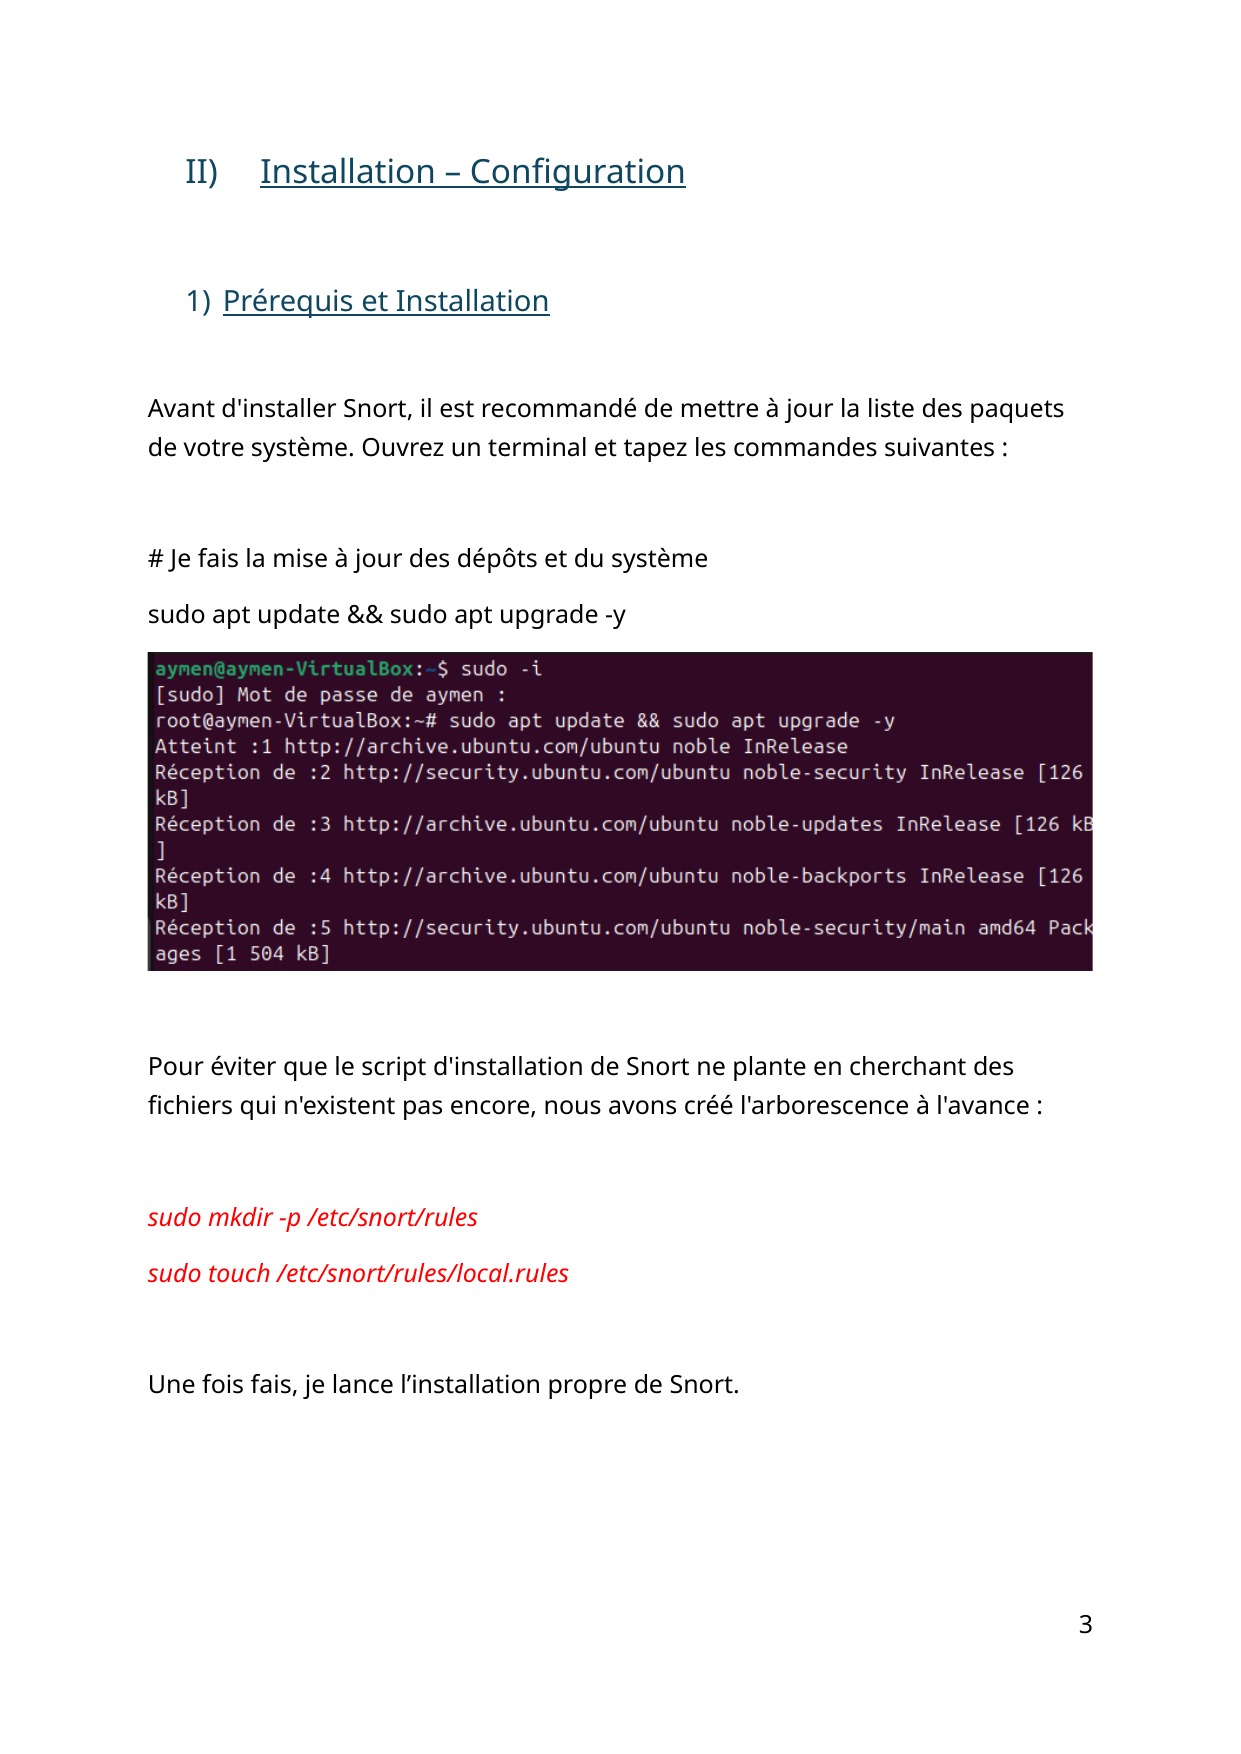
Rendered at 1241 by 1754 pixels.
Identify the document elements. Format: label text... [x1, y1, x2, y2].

text sudo touch /etc/snort/rules/local.rules [148, 1255, 1093, 1289]
text Une fois fais, je lance l’installation propre de Snort. [148, 1367, 1093, 1401]
list Prérequis et Installation [185, 281, 1093, 320]
text Avant d'installer Snort, il est recommandé de mettre à jour la liste des paquets de votre système. Ouvrez un terminal et tapez les commandes suivantes : [148, 390, 1093, 463]
text sudo apt update && sudo apt upgrade -y [148, 597, 1093, 631]
list Installation – Configuration [185, 147, 1093, 193]
text Pour éviter que le script d'installation de Snort ne plante en cherchant des fichiers qui n'existent pas encore, nous avons créé l'arborescence à l'avance : [148, 1048, 1093, 1122]
text sudo mkdir -p /etc/snort/rules [148, 1199, 1093, 1233]
text # Je fais la mise à jour des dépôts et du système [148, 541, 1093, 575]
